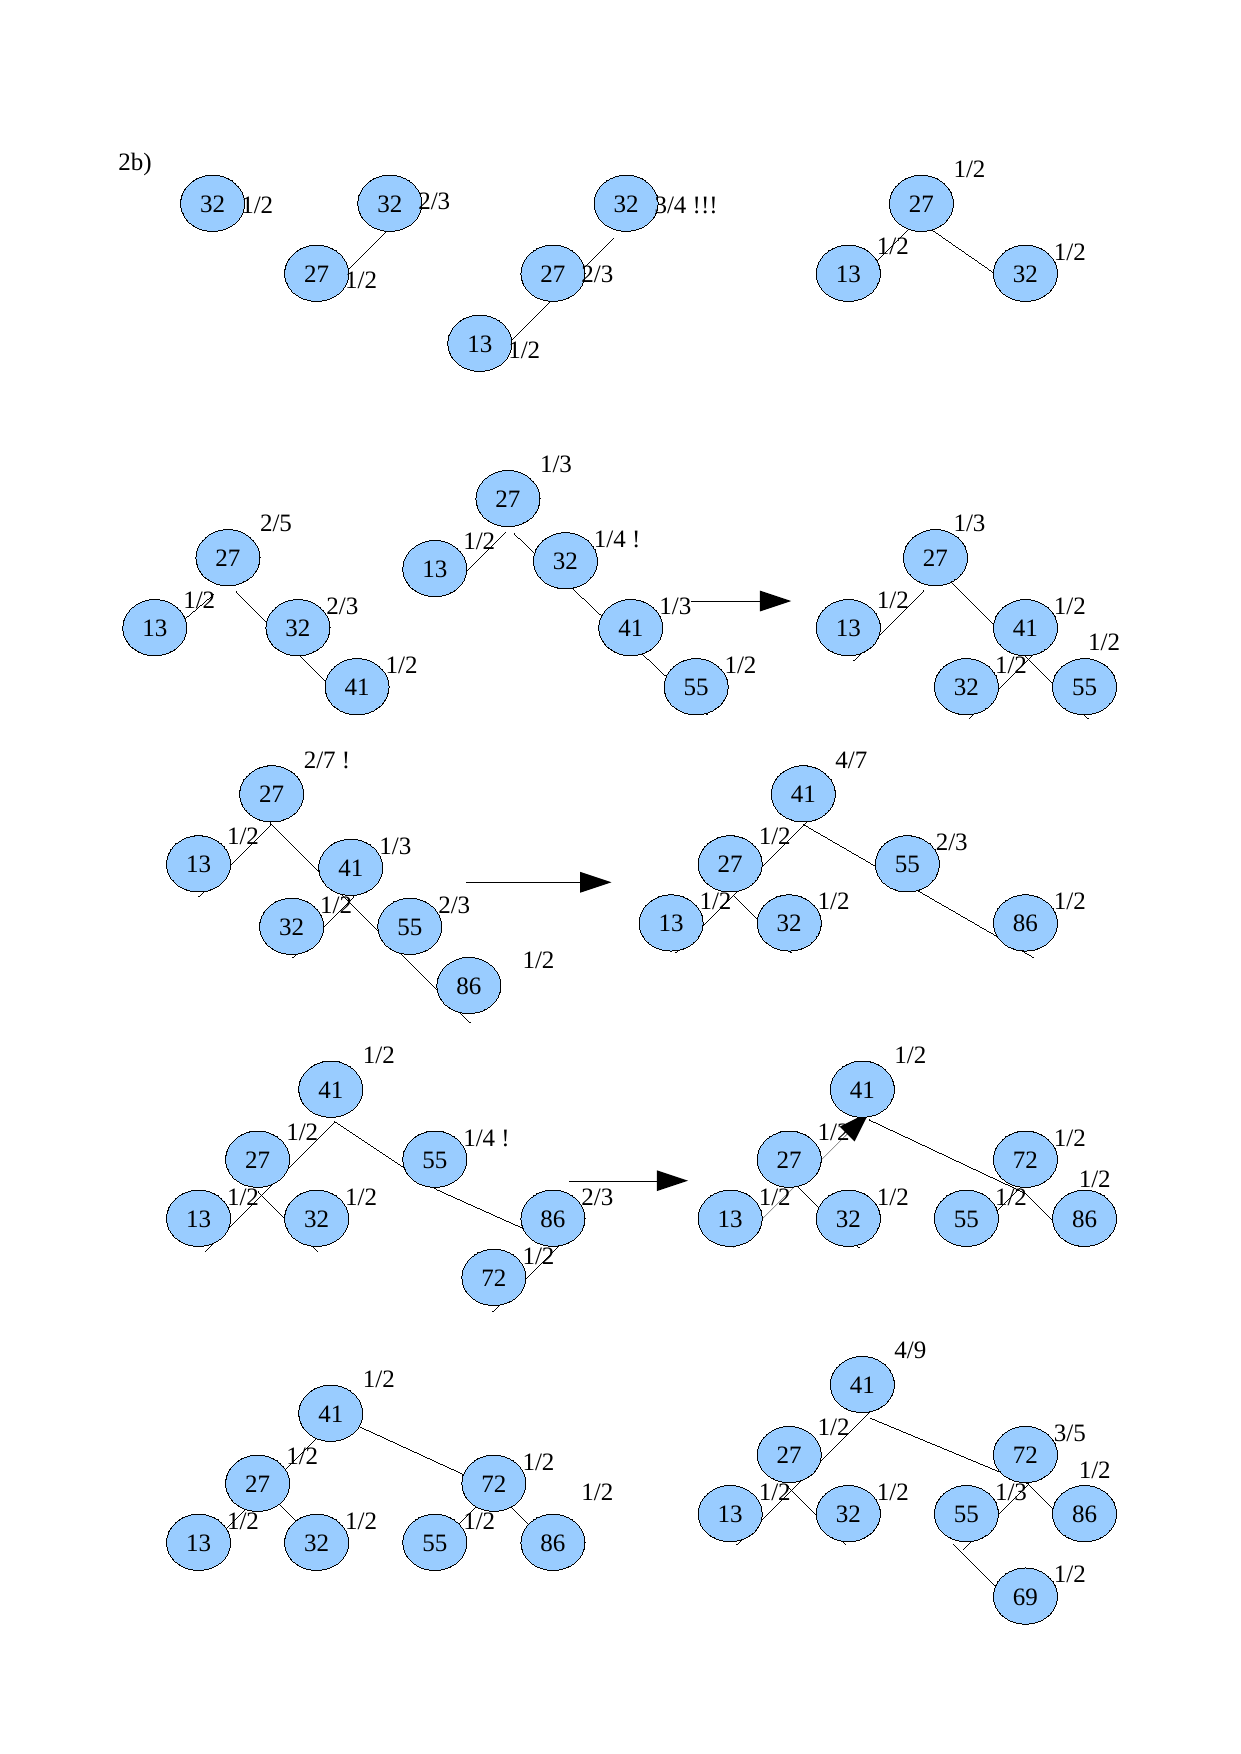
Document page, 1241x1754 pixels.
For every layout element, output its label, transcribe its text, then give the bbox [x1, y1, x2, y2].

text 2b) [118, 147, 1122, 176]
